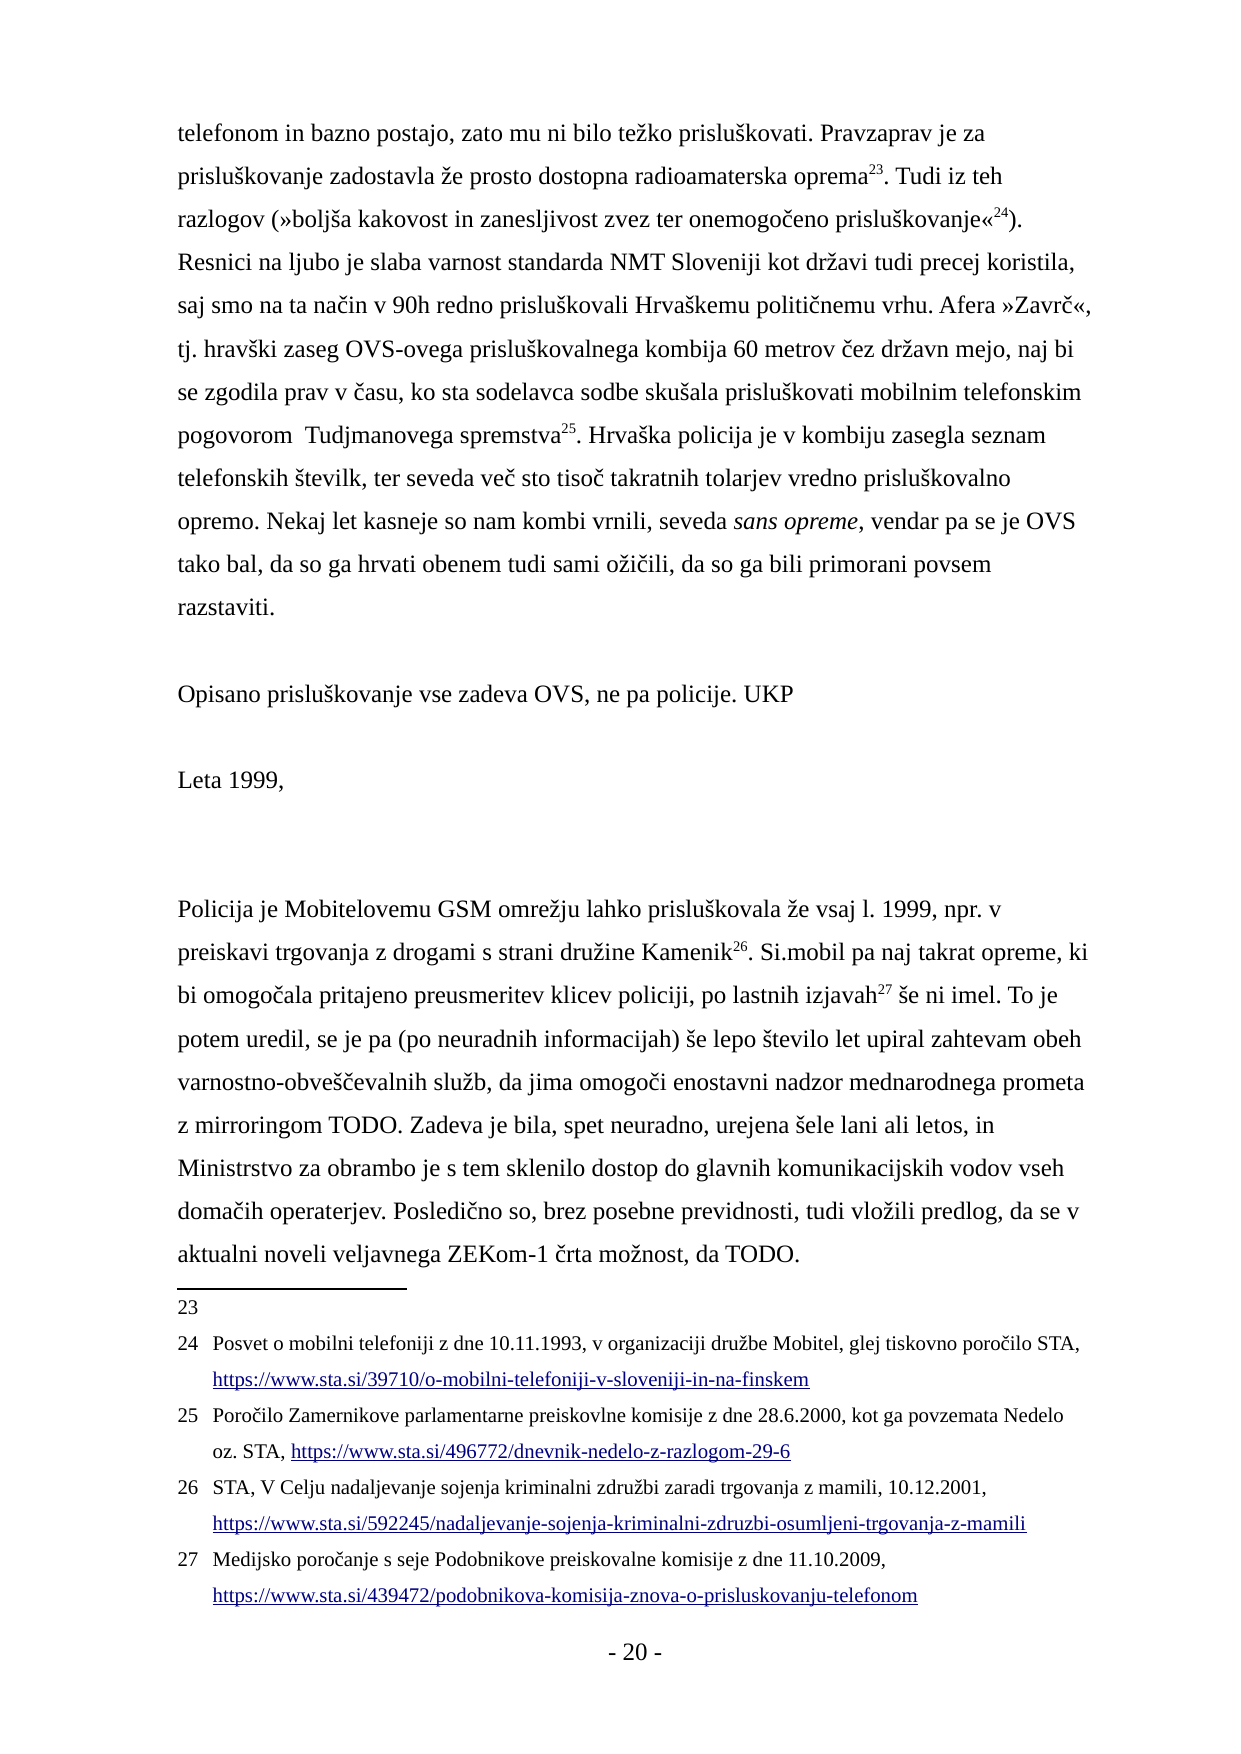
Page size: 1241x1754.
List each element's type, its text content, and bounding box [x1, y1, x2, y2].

text STA, V Celju nadaljevanje sojenja kriminalni združbi zaradi trgovanja z mamili, 10.12.2001, https://www.sta.si/592245/nadaljevanje-sojenja-kriminalni-zdruzbi-osumljeni-trgovanja-z-mamili [177, 1475, 1093, 1535]
text Poročilo Zamernikove parlamentarne preiskovlne komisije z dne 28.6.2000, kot ga povzemata Nedelo oz. STA, https://www.sta.si/496772/dnevnik-nedelo-z-razlogom-29-6 [177, 1403, 1093, 1463]
text Posvet o mobilni telefoniji z dne 10.11.1993, v organizaciji družbe Mobitel, glej tiskovno poročilo STA, https://www.sta.si/39710/o-mobilni-telefoniji-v-sloveniji-in-na-finskem [177, 1331, 1093, 1391]
text Medijsko poročanje s seje Podobnikove preiskovalne komisije z dne 11.10.2009, https://www.sta.si/439472/podobnikova-komisija-znova-o-prisluskovanju-telefonom [177, 1547, 1093, 1607]
text Policija je Mobitelovemu GSM omrežju lahko prisluškovala že vsaj l. 1999, npr. v preiskavi trgovanja z drogami s strani družine Kamenik. Si.mobil pa naj takrat opreme, ki bi omogočala pritajeno preusmeritev klicev policiji, po lastnih izjavah še ni imel. To je potem uredil, se je pa (po neuradnih informacijah) še lepo število let upiral zahtevam obeh varnostno-obveščevalnih služb, da jima omogoči enostavni nadzor mednarodnega prometa z mirroringom TODO. Zadeva je bila, spet neuradno, urejena šele lani ali letos, in Ministrstvo za obrambo je s tem sklenilo dostop do glavnih komunikacijskih vodov vseh domačih operaterjev. Posledično so, brez posebne previdnosti, tudi vložili predlog, da se v aktualni noveli veljavnega ZEKom-1 črta možnost, da TODO. [177, 894, 1093, 1268]
text telefonom in bazno postajo, zato mu ni bilo težko prisluškovati. Pravzaprav je za prisluškovanje zadostavla že prosto dostopna radioamaterska oprema. Tudi iz teh razlogov (»boljša kakovost in zanesljivost zvez ter onemogočeno prisluškovanje«). Resnici na ljubo je slaba varnost standarda NMT Sloveniji kot državi tudi precej koristila, saj smo na ta način v 90h redno prisluškovali Hrvaškemu političnemu vrhu. Afera »Zavrč«, tj. hravški zaseg OVS-ovega prisluškovalnega kombija 60 metrov čez državn mejo, naj bi se zgodila prav v času, ko sta sodelavca sodbe skušala prisluškovati mobilnim telefonskim pogovorom Tudjmanovega spremstva. Hrvaška policija je v kombiju zasegla seznam telefonskih številk, ter seveda več sto tisoč takratnih tolarjev vredno prisluškovalno opremo. Nekaj let kasneje so nam kombi vrnili, seveda sans opreme, vendar pa se je OVS tako bal, da so ga hrvati obenem tudi sami ožičili, da so ga bili primorani povsem razstaviti. [177, 118, 1093, 621]
text Leta 1999, [177, 765, 1093, 794]
text Opisano prisluškovanje vse zadeva OVS, ne pa policije. UKP [177, 679, 1093, 707]
